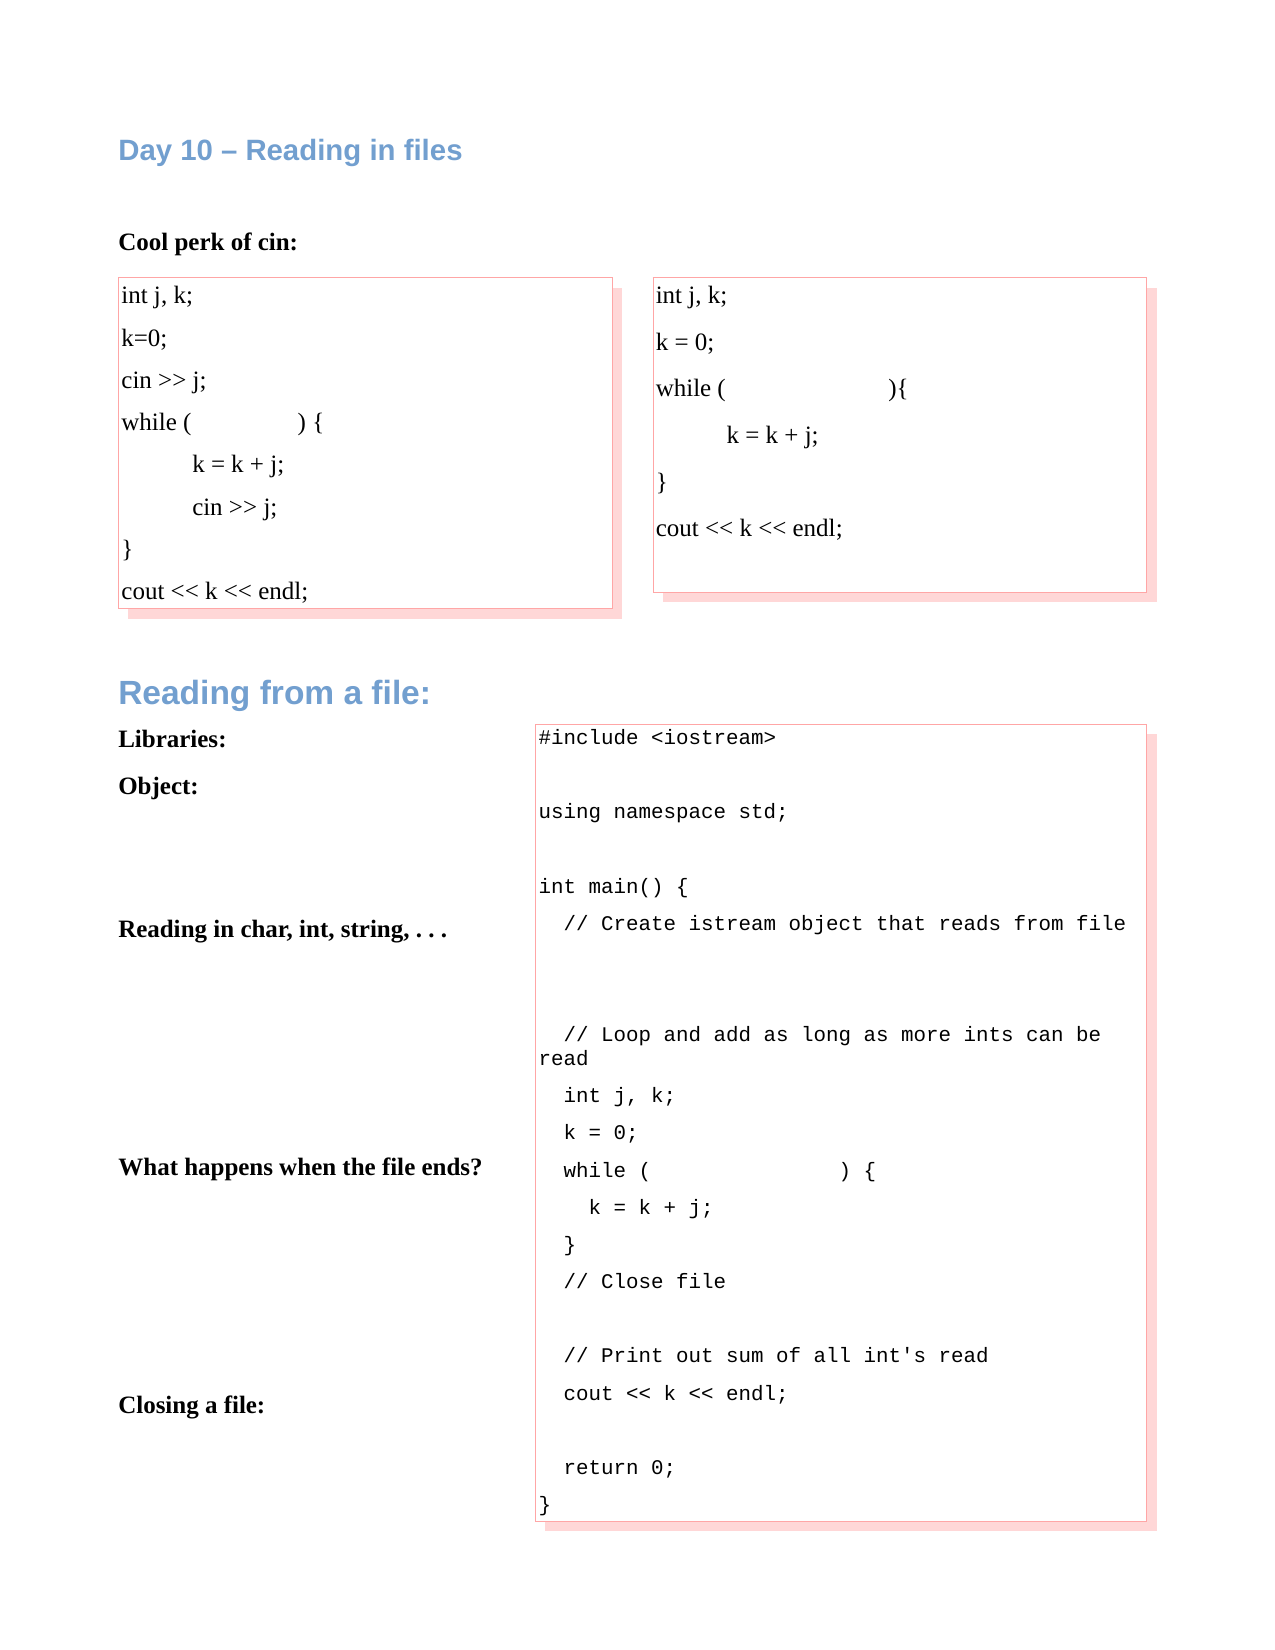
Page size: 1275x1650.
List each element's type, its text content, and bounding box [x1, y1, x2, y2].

text while ( ){ [654, 370, 1146, 405]
text k = k + j; [654, 417, 1146, 452]
text k=0; [119, 319, 612, 354]
text cin >> j; [119, 489, 612, 524]
text cout << k << endl; [654, 510, 1146, 545]
text } [536, 1491, 1146, 1521]
text k = 0; [654, 324, 1146, 359]
text // Print out sum of all int's read [536, 1342, 1146, 1372]
text } [536, 1231, 1146, 1261]
subtitle Reading from a file: [118, 673, 1157, 711]
text k = 0; [536, 1119, 1146, 1149]
text int j, k; [654, 278, 1146, 312]
text Libraries: [118, 724, 505, 752]
text int j, k; [536, 1082, 1146, 1112]
text // Loop and add as long as more ints can be read [536, 1021, 1146, 1075]
text return 0; [536, 1454, 1146, 1484]
text } [654, 463, 1146, 498]
text What happens when the file ends? [118, 1152, 505, 1181]
subtitle Day 10 – Reading in files [118, 133, 1157, 166]
text while ( ) { [119, 404, 612, 439]
text cout << k << endl; [119, 573, 612, 608]
text Reading in char, int, string, . . . [118, 914, 505, 943]
text cout << k << endl; [536, 1379, 1146, 1409]
text int j, k; [119, 278, 612, 312]
text Cool perk of cin: [118, 227, 1157, 255]
text Closing a file: [118, 1390, 505, 1419]
text Object: [118, 771, 505, 800]
text cin >> j; [119, 362, 612, 397]
text while ( ) { [536, 1156, 1146, 1186]
text int main() { [536, 872, 1146, 902]
text // Create istream object that reads from file [536, 910, 1146, 939]
text #include <iostream> [536, 725, 1146, 754]
text } [119, 531, 612, 566]
text k = k + j; [536, 1194, 1146, 1223]
text using namespace std; [536, 798, 1146, 828]
text // Close file [536, 1268, 1146, 1298]
text k = k + j; [119, 446, 612, 481]
